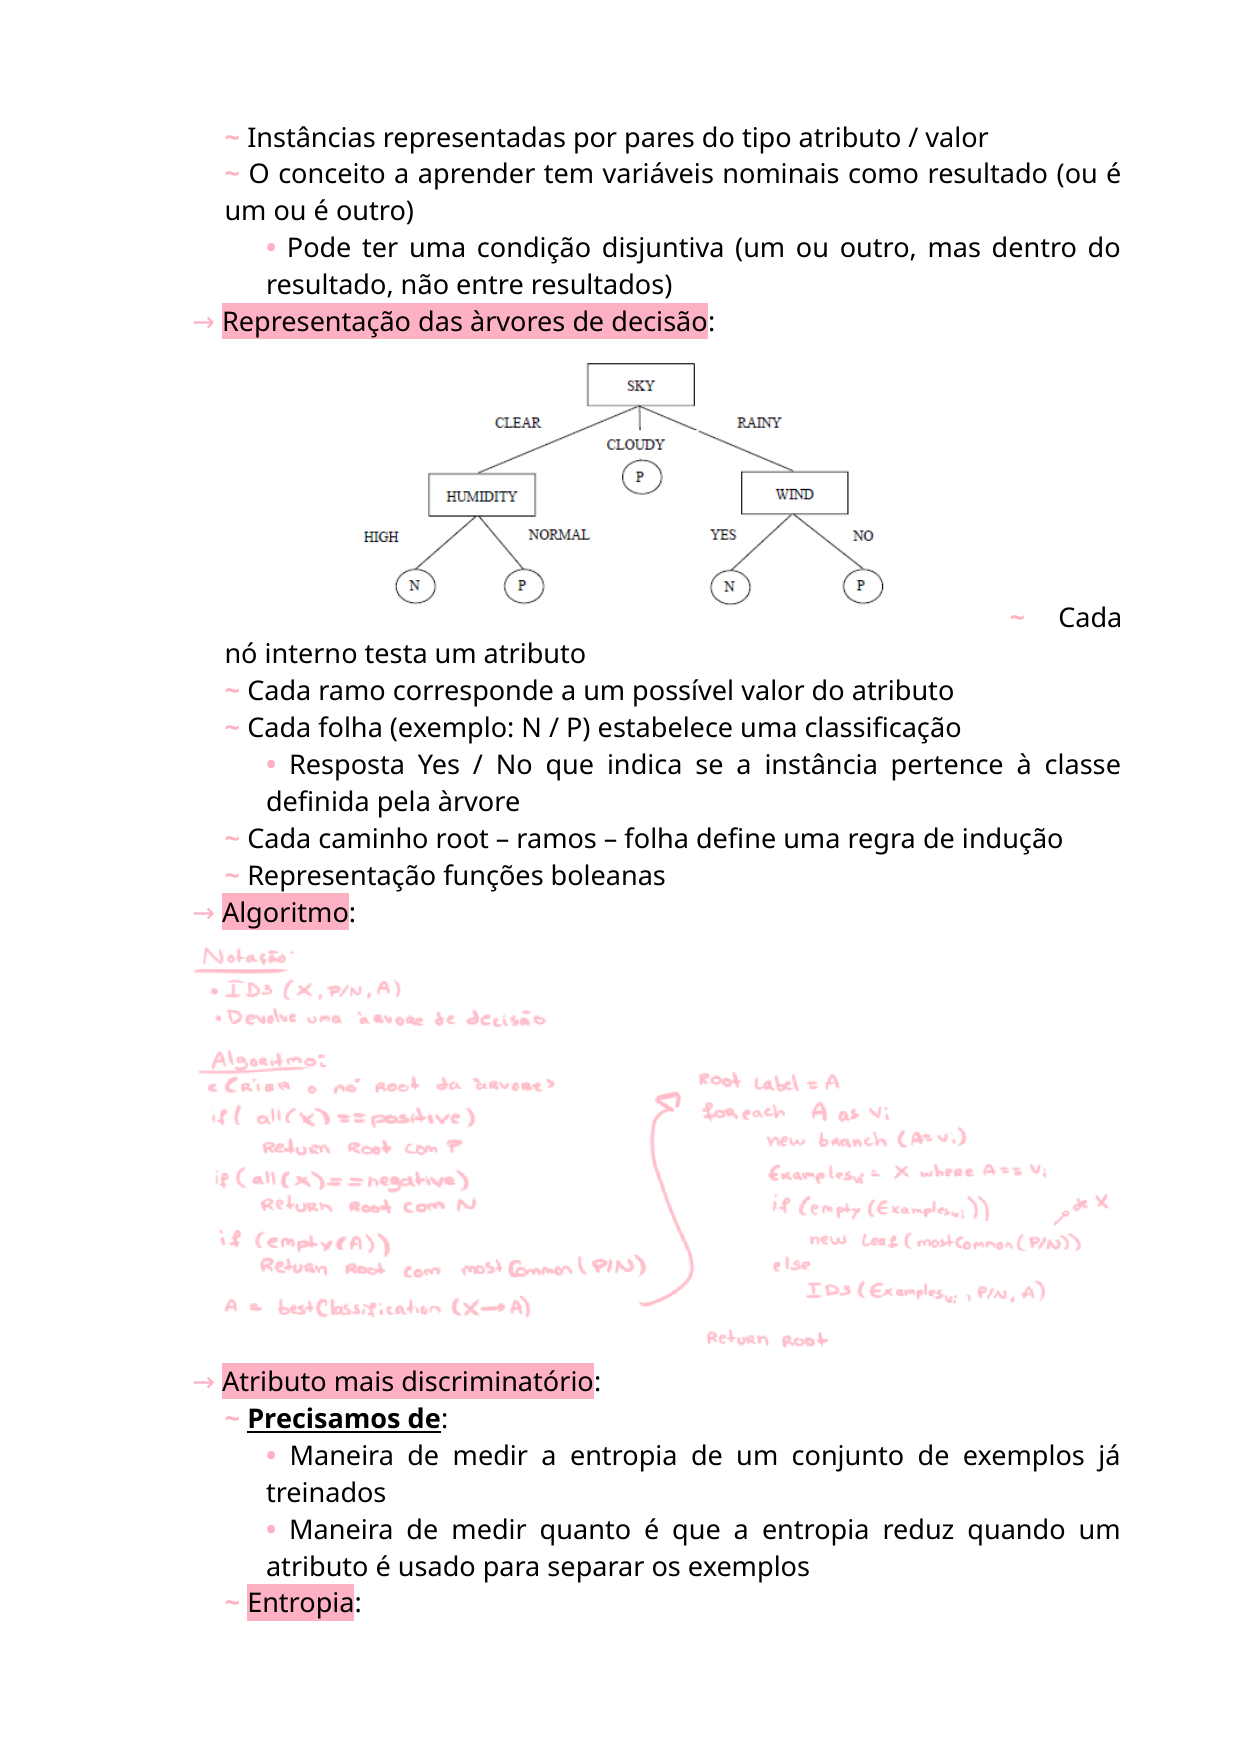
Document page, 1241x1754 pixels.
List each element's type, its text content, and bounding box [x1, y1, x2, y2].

text ~ O conceito a aprender tem variáveis nominais como resultado (ou é um ou é outro) [224, 155, 1122, 229]
text → Representação das àrvores de decisão: [192, 302, 1122, 339]
picture [184, 937, 1115, 1363]
text ~ Representação funções boleanas [224, 856, 1122, 893]
text • Maneira de medir quanto é que a entropia reduz quando um atributo é usado para separar os exemplos [266, 1510, 1122, 1584]
text → Algoritmo: [192, 893, 1122, 930]
text ~ Precisamos de: [224, 1399, 1122, 1436]
picture [337, 339, 904, 624]
text • Pode ter uma condição disjuntiva (um ou outro, mas dentro do resultado, não entre resultados) [266, 229, 1122, 302]
text ~ Cada folha (exemplo: N / P) estabelece uma classificação [224, 709, 1122, 746]
text ~ Cada ramo corresponde a um possível valor do atributo [224, 672, 1122, 709]
text ~ Entropia: [224, 1584, 1122, 1621]
text ~ Cada caminho root – ramos – folha define uma regra de indução [224, 819, 1122, 856]
text • Maneira de medir a entropia de um conjunto de exemplos já treinados [266, 1436, 1122, 1510]
text ~ Instâncias representadas por pares do tipo atributo / valor [224, 118, 1122, 155]
text → Atributo mais discriminatório: [192, 930, 1122, 1399]
text ~ Cada nó interno testa um atributo [224, 598, 1122, 672]
text • Resposta Yes / No que indica se a instância pertence à classe definida pela àrvore [266, 746, 1122, 819]
